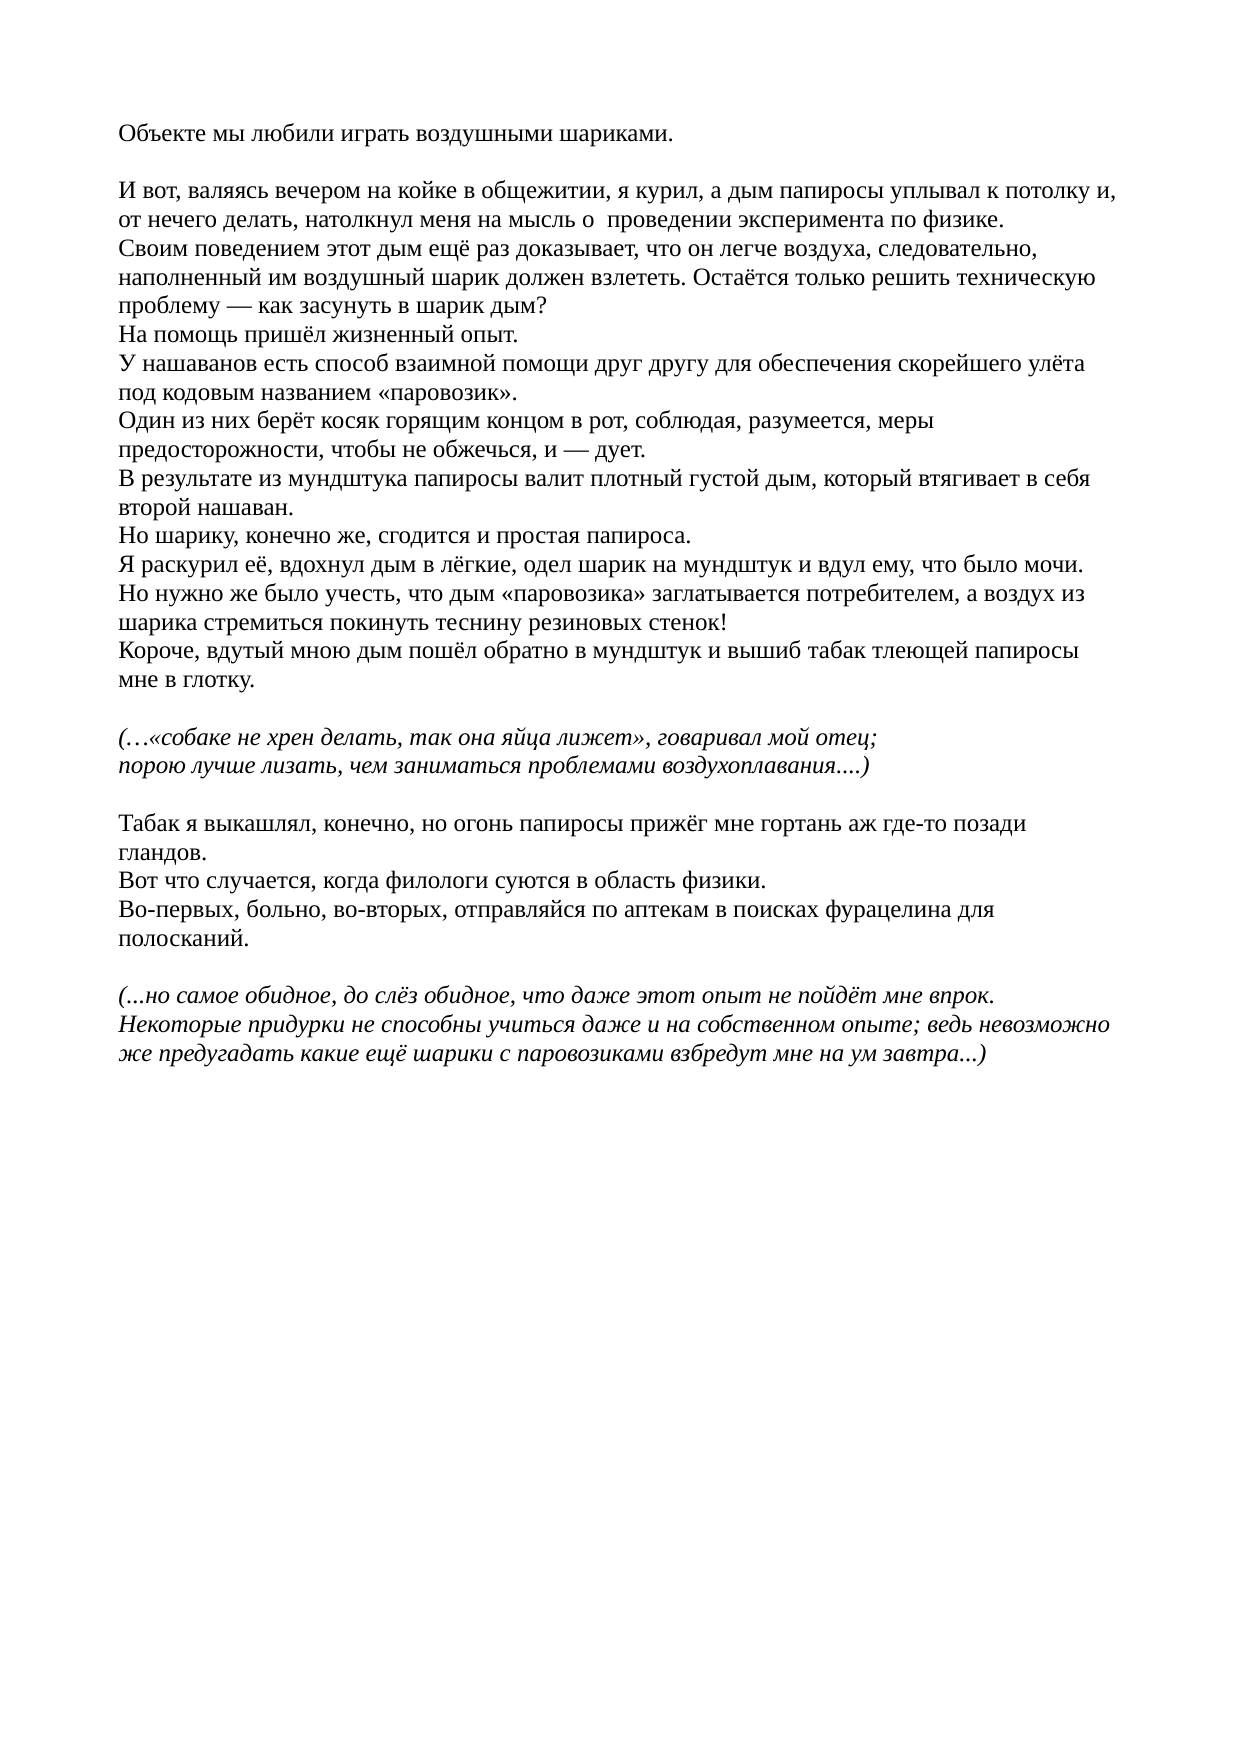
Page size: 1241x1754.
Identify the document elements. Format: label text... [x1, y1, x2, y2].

text У нашаванов есть способ взаимной помощи друг другу для обеспечения скорейшего улёта под кодовым названием «паровозик». [118, 348, 1122, 406]
text Некоторые придурки не способны учиться даже и на собственном опыте; ведь невозможно же предугадать какие ещё шарики с паровозиками взбредут мне на ум завтра...) [118, 1009, 1122, 1067]
text Один из них берёт косяк горящим концом в рот, соблюдая, разумеется, меры предосторожности, чтобы не обжечься, и — дует. [118, 406, 1122, 463]
text Я раскурил её, вдохнул дым в лёгкие, одел шарик на мундштук и вдул ему, что было мочи. [118, 549, 1122, 578]
text Но нужно же было учесть, что дым «паровозика» заглатывается потребителем, а воздух из шарика стремиться покинуть теснину резиновых стенок! [118, 578, 1122, 636]
text Своим поведением этот дым ещё раз доказывает, что он легче воздуха, следовательно, наполненный им воздушный шарик должен взлететь. Остаётся только решить техническую проблему — как засунуть в шарик дым? [118, 233, 1122, 319]
text порою лучше лизать, чем заниматься проблемами воздухоплавания....) [118, 751, 1122, 779]
text (…«собаке не хрен делать, так она яйца лижет», говаривал мой отец; [118, 722, 1122, 751]
text И вот, валяясь вечером на койке в общежитии, я курил, а дым папиросы уплывал к потолку и, от нечего делать, натолкнул меня на мысль о проведении эксперимента по физике. [118, 176, 1122, 233]
text В результате из мундштука папиросы валит плотный густой дым, который втягивает в себя второй нашаван. [118, 463, 1122, 521]
text Во-первых, больно, во-вторых, отправляйся по аптекам в поисках фурацелина для полосканий. [118, 894, 1122, 952]
text Объекте мы любили играть воздушными шариками. [118, 118, 1122, 147]
text Табак я выкашлял, конечно, но огонь папиросы прижёг мне гортань аж где-то позади гландов. [118, 808, 1122, 866]
text На помощь пришёл жизненный опыт. [118, 319, 1122, 348]
text Но шарику, конечно же, сгодится и простая папироса. [118, 521, 1122, 549]
text Вот что случается, когда филологи суются в область физики. [118, 866, 1122, 894]
text (...но самое обидное, до слёз обидное, что даже этот опыт не пойдёт мне впрок. [118, 981, 1122, 1009]
text Короче, вдутый мною дым пошёл обратно в мундштук и вышиб табак тлеющей папиросы мне в глотку. [118, 636, 1122, 693]
